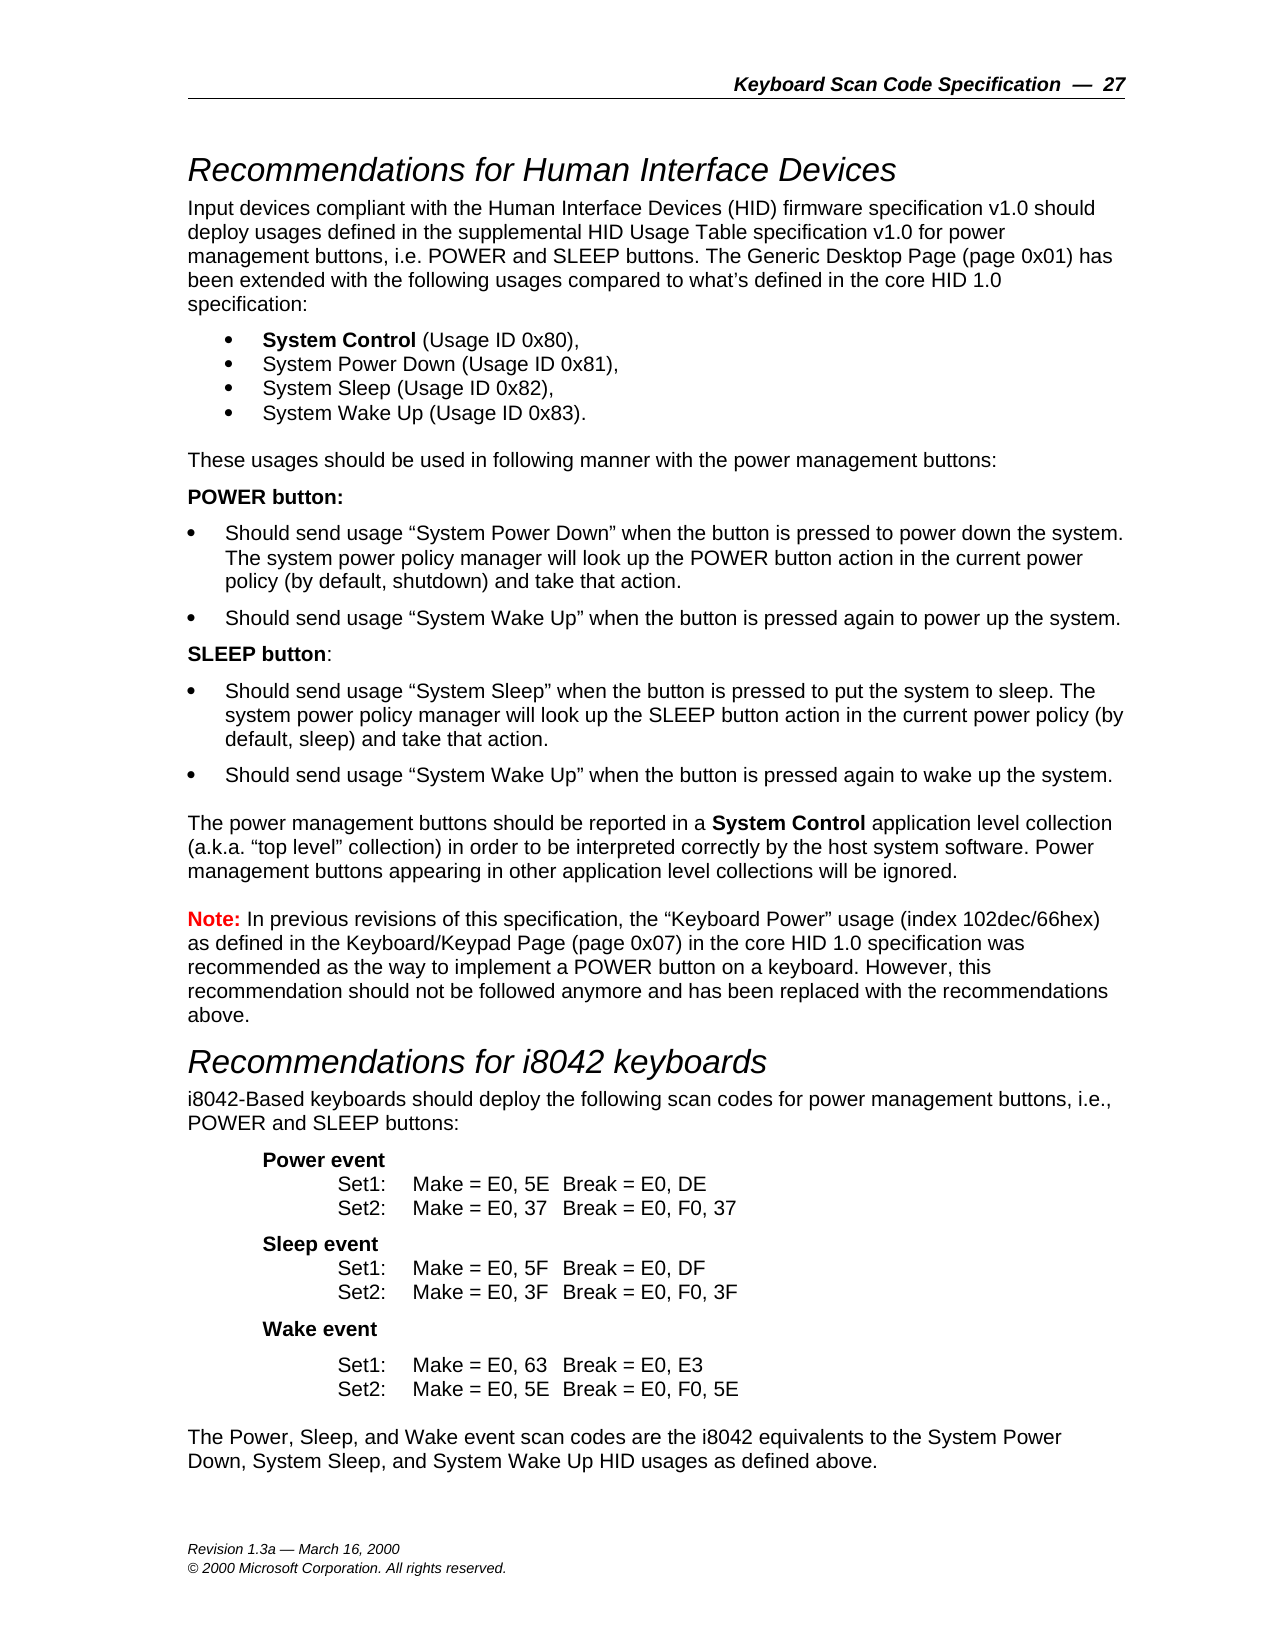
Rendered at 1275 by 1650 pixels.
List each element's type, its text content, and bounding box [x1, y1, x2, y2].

subtitle POWER button: [187, 485, 1125, 509]
text Note: In previous revisions of this specification, the “Keyboard Power” usage (index 102dec/66hex) as defined in the Keyboard/Keypad Page (page 0x07) in the core HID 1.0 specification was recommended as the way to implement a POWER button on a keyboard. However, this recommendation should not be followed anymore and has been replaced with the recommendations above. [187, 907, 1125, 1027]
list System Sleep (Usage ID 0x82), [225, 376, 1125, 400]
list Should send usage “System Wake Up” when the button is pressed again to power up the system. [187, 606, 1125, 630]
list System Control (Usage ID 0x80), [225, 328, 1125, 352]
list System Wake Up (Usage ID 0x83). [225, 400, 1125, 424]
list Should send usage “System Sleep” when the button is pressed to put the system to sleep. The system power policy manager will look up the SLEEP button action in the current power policy (by default, sleep) and take that action. [187, 679, 1125, 751]
subtitle SLEEP button: [187, 642, 1125, 666]
list System Power Down (Usage ID 0x81), [225, 352, 1125, 376]
subtitle Recommendations for Human Interface Devices [187, 150, 1125, 189]
text Sleep event Set1: Make = E0, 5F Break = E0, DF Set2: Make = E0, 3F Break = E0, F0, 3F [262, 1232, 1125, 1304]
list Should send usage “System Power Down” when the button is pressed to power down the system. The system power policy manager will look up the POWER button action in the current power policy (by default, shutdown) and take that action. [187, 521, 1125, 593]
list Should send usage “System Wake Up” when the button is pressed again to wake up the system. [187, 763, 1125, 787]
subtitle Recommendations for i8042 keyboards [187, 1041, 1125, 1081]
text Input devices compliant with the Human Interface Devices (HID) firmware specification v1.0 should deploy usages defined in the supplemental HID Usage Table specification v1.0 for power management buttons, i.e. POWER and SLEEP buttons. The Generic Desktop Page (page 0x01) has been extended with the following usages compared to what’s defined in the core HID 1.0 specification: [187, 196, 1125, 316]
text These usages should be used in following manner with the power management buttons: [187, 448, 1125, 472]
text The Power, Sleep, and Wake event scan codes are the i8042 equivalents to the System Power Down, System Sleep, and System Wake Up HID usages as defined above. [187, 1425, 1125, 1473]
text Wake event [262, 1316, 1125, 1340]
text Set1: Make = E0, 63 Break = E0, E3 Set2: Make = E0, 5E Break = E0, F0, 5E [337, 1353, 1125, 1401]
text Power event Set1: Make = E0, 5E Break = E0, DE Set2: Make = E0, 37 Break = E0, F0, 37 [262, 1148, 1125, 1219]
text i8042-Based keyboards should deploy the following scan codes for power management buttons, i.e., POWER and SLEEP buttons: [187, 1087, 1125, 1135]
text The power management buttons should be reported in a System Control application level collection (a.k.a. “top level” collection) in order to be interpreted correctly by the host system software. Power management buttons appearing in other application level collections will be ignored. [187, 811, 1125, 883]
